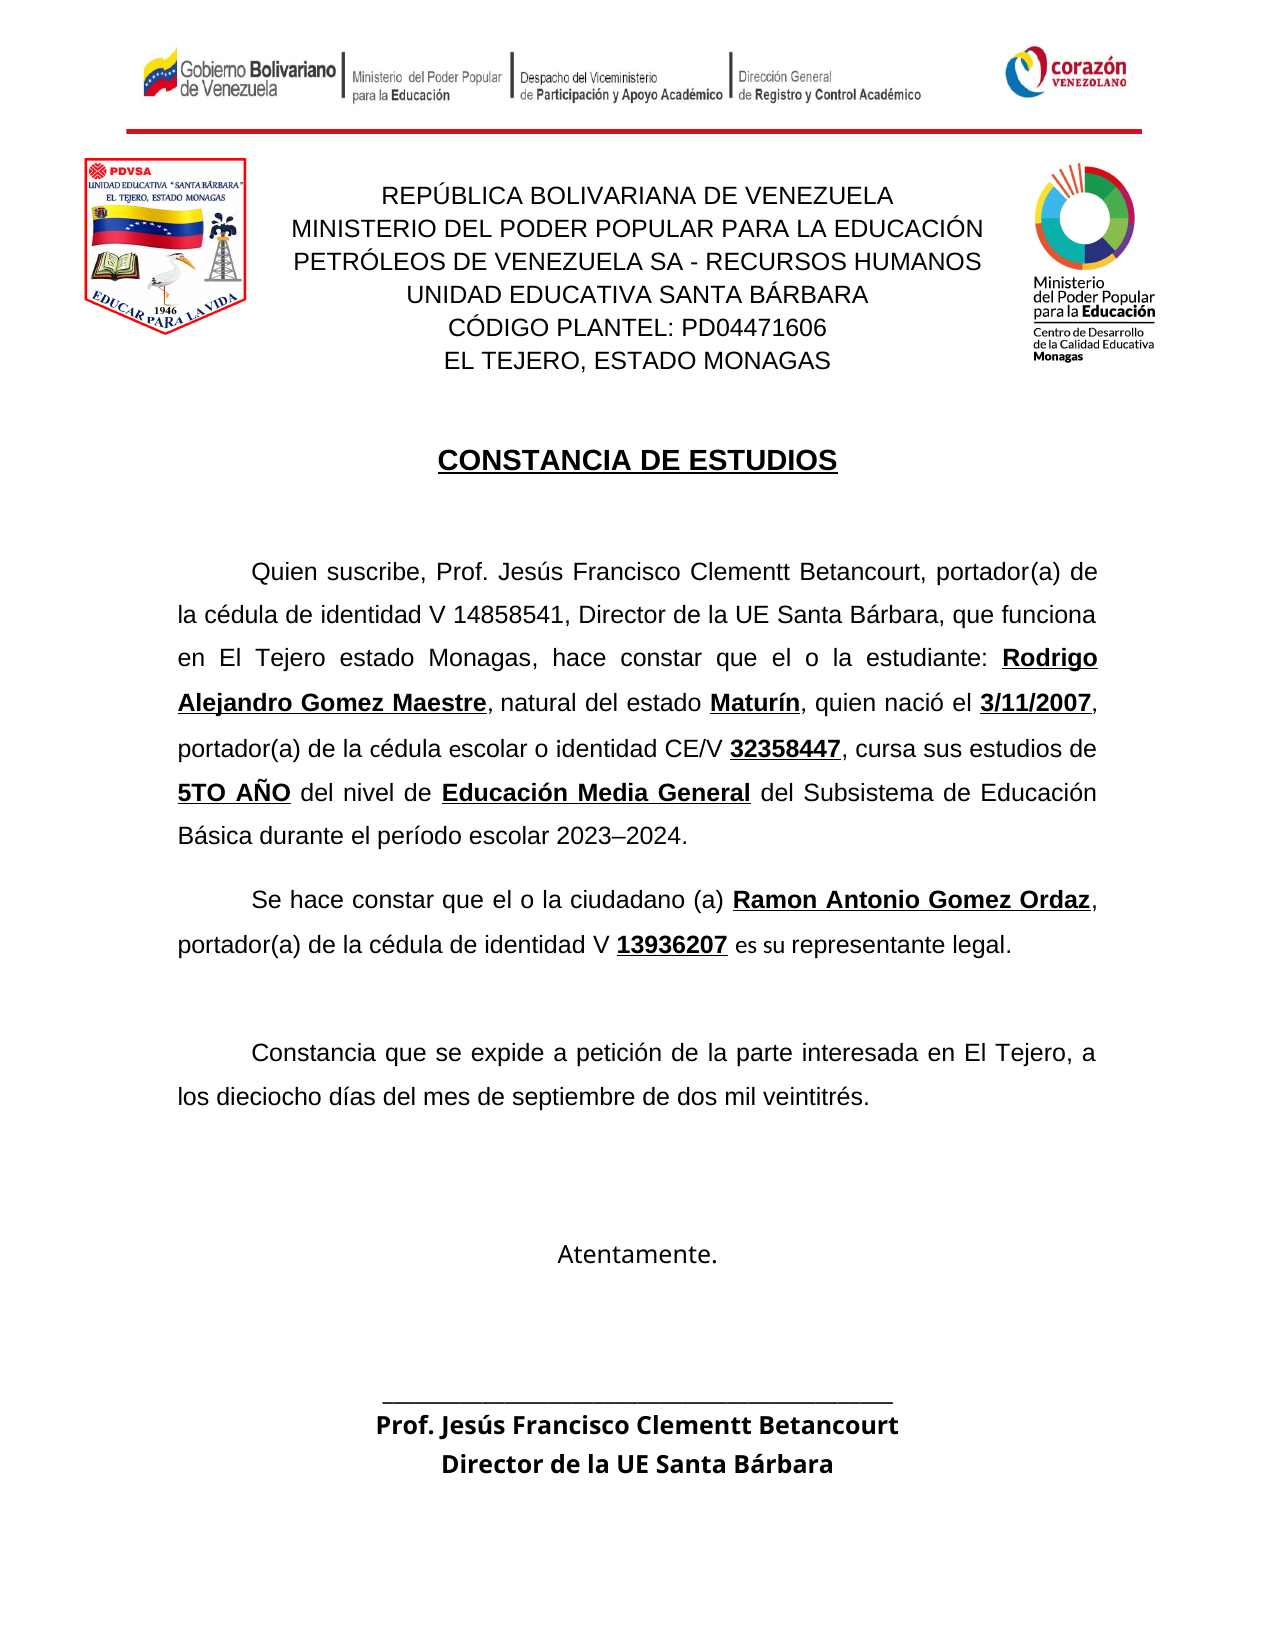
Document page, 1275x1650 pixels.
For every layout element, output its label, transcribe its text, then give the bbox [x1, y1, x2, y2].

text Se hace constar que el o la ciudadano (a) Ramon Antonio Gomez Ordaz, portador(a) de la cédula de identidad V 13936207 es su representante legal. [177, 885, 1098, 959]
subtitle CONSTANCIA DE ESTUDIOS [177, 443, 1098, 476]
subtitle PETRÓLEOS DE VENEZUELA SA - RECURSOS HUMANOS [252, 247, 978, 275]
subtitle MINISTERIO DEL PODER POPULAR PARA LA EDUCACIÓN [252, 214, 978, 242]
text ______________________________________________ [177, 1373, 1098, 1407]
subtitle REPÚBLICA BOLIVARIANA DE VENEZUELA [252, 181, 978, 209]
text Prof. Jesús Francisco Clementt Betancourt [177, 1407, 1098, 1441]
text Quien suscribe, Prof. Jesús Francisco Clementt Betancourt, portador(a) de la cédula de identidad V 14858541, Director de la UE Santa Bárbara, que funciona en El Tejero estado Monagas, hace constar que el o la estudiante: Rodrigo Alejandro Gomez Maestre, natural del estado Maturín, quien nació el 3/11/2007, portador(a) de la cédula escolar o identidad CE/V 32358447, cursa sus estudios de 5TO AÑO del nivel de Educación Media General del Subsistema de Educación Básica durante el período escolar 2023–2024. [177, 557, 1098, 849]
picture [79, 158, 252, 335]
text Director de la UE Santa Bárbara [177, 1447, 1098, 1481]
text CÓDIGO PLANTEL: PD04471606 [177, 313, 978, 341]
text Atentamente. [177, 1237, 1098, 1271]
picture [978, 153, 1200, 377]
text UNIDAD EDUCATIVA SANTA BÁRBARA [252, 280, 978, 308]
text EL TEJERO, ESTADO MONAGAS [177, 346, 978, 374]
text Constancia que se expide a petición de la parte interesada en El Tejero, a los dieciocho días del mes de septiembre de dos mil veintitrés. [177, 1038, 1098, 1110]
picture [126, 11, 1142, 134]
